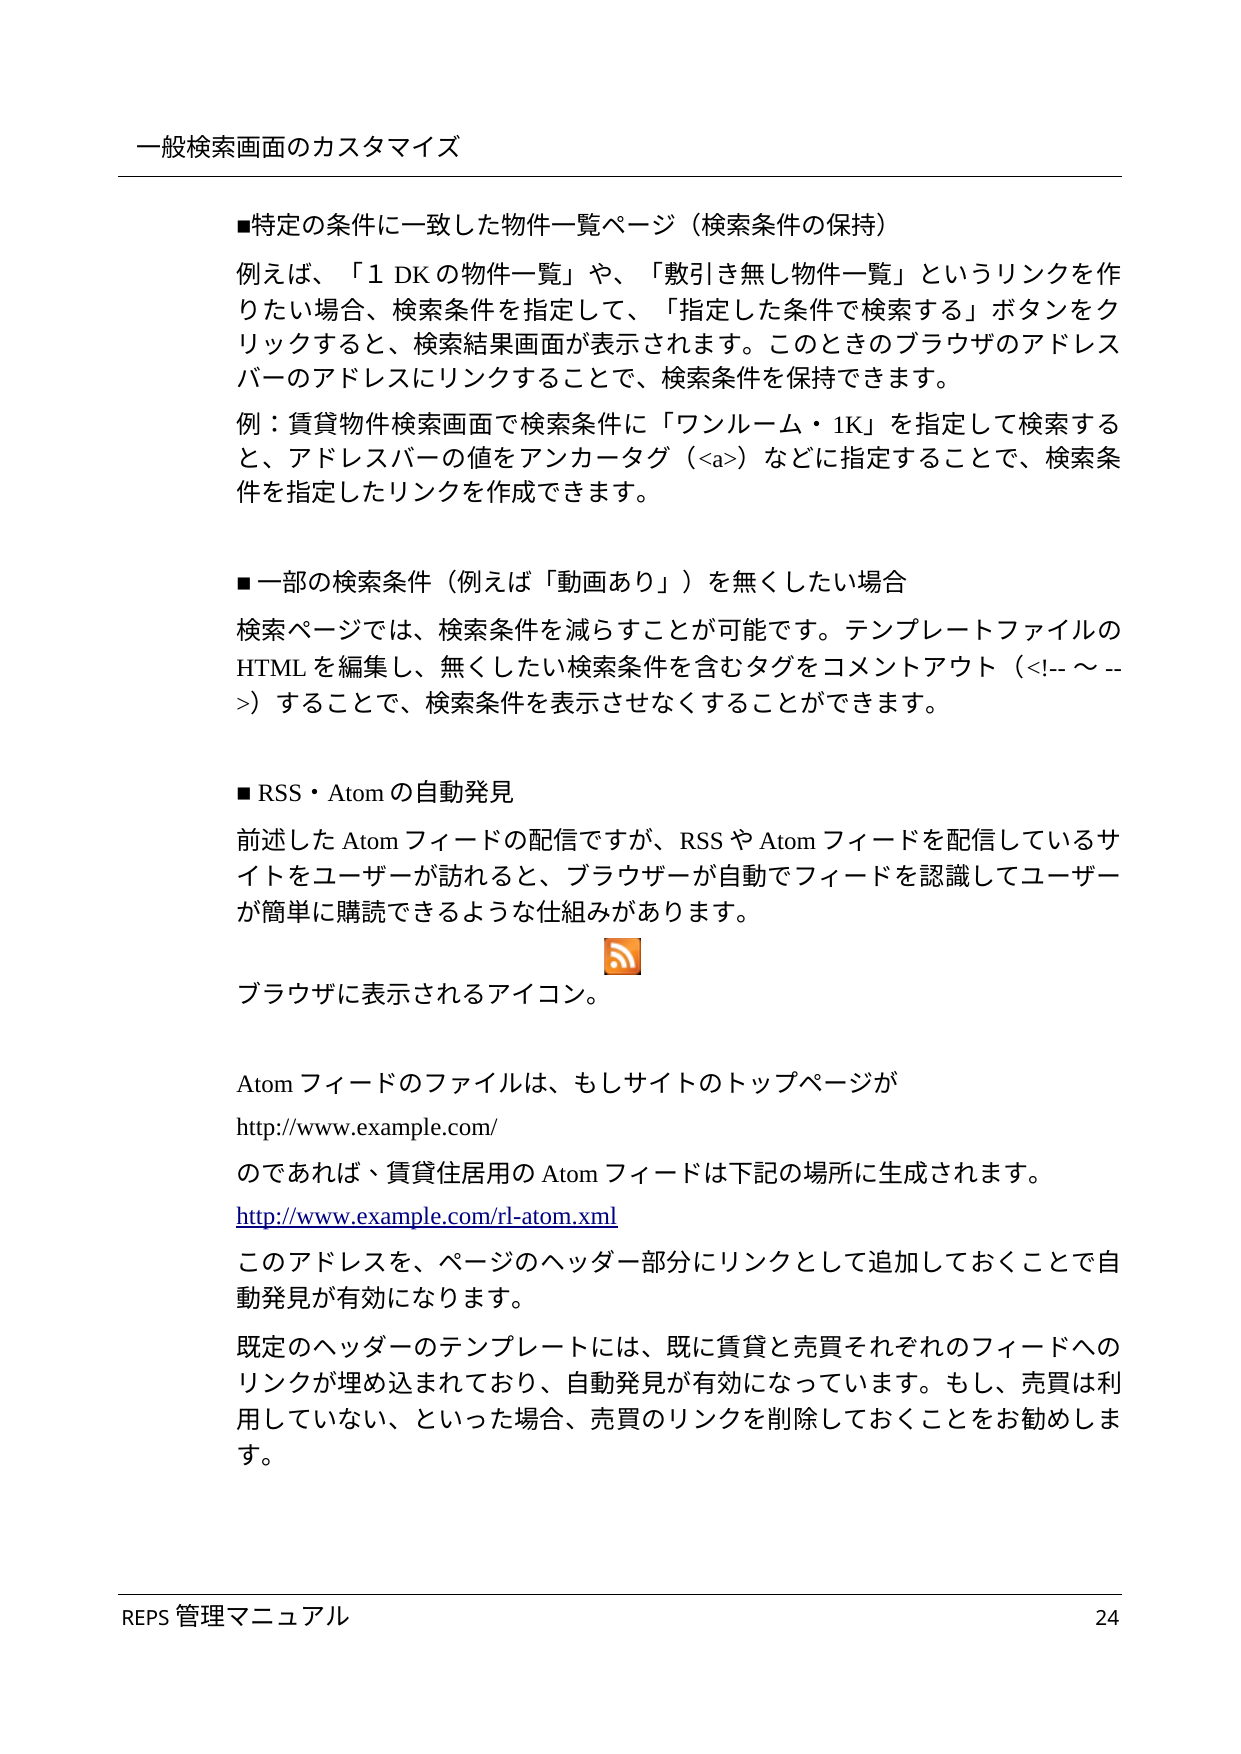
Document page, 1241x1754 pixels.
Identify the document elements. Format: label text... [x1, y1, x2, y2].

text のであれば、賃貸住居用のAtomフィードは下記の場所に生成されます。 [236, 1153, 1122, 1189]
picture [604, 938, 641, 975]
text http://www.example.com/rl-atom.xml [236, 1202, 1122, 1230]
text このアドレスを、ページのヘッダー部分にリンクとして追加しておくことで自動発見が有効になります。 [236, 1243, 1122, 1315]
text 前述したAtomフィードの配信ですが、RSSやAtomフィードを配信しているサイトをユーザーが訪れると、ブラウザーが自動でフィードを認識してユーザーが簡単に購読できるような仕組みがあります。 [236, 821, 1122, 929]
text 例：賃貸物件検索画面で検索条件に「ワンルーム・1K」を指定して検索すると、アドレスバーの値をアンカータグ（<a>）などに指定することで、検索条件を指定したリンクを作成できます。 [236, 407, 1122, 509]
text http://www.example.com/ [236, 1113, 1122, 1141]
text 例えば、「１DKの物件一覧」や、「敷引き無し物件一覧」というリンクを作りたい場合、検索条件を指定して、「指定した条件で検索する」ボタンをクリックすると、検索結果画面が表示されます。このときのブラウザのアドレスバーのアドレスにリンクすることで、検索条件を保持できます。 [236, 254, 1122, 394]
text ブラウザに表示されるアイコン。 [236, 941, 1122, 1011]
text 既定のヘッダーのテンプレートには、既に賃貸と売買それぞれのフィードへのリンクが埋め込まれており、自動発見が有効になっています。もし、売買は利用していない、といった場合、売買のリンクを削除しておくことをお勧めします。 [236, 1327, 1122, 1471]
text 検索ページでは、検索条件を減らすことが可能です。テンプレートファイルのHTMLを編集し、無くしたい検索条件を含むタグをコメントアウト（<!-- ～ -->）することで、検索条件を表示させなくすることができます。 [236, 611, 1122, 719]
text Atomフィードのファイルは、もしサイトのトップページが [236, 1064, 1122, 1100]
text ■特定の条件に一致した物件一覧ページ（検索条件の保持） [236, 205, 1122, 242]
text ■ RSS・Atomの自動発見 [236, 772, 1122, 808]
text ■ 一部の検索条件（例えば「動画あり」）を無くしたい場合 [236, 562, 1122, 598]
